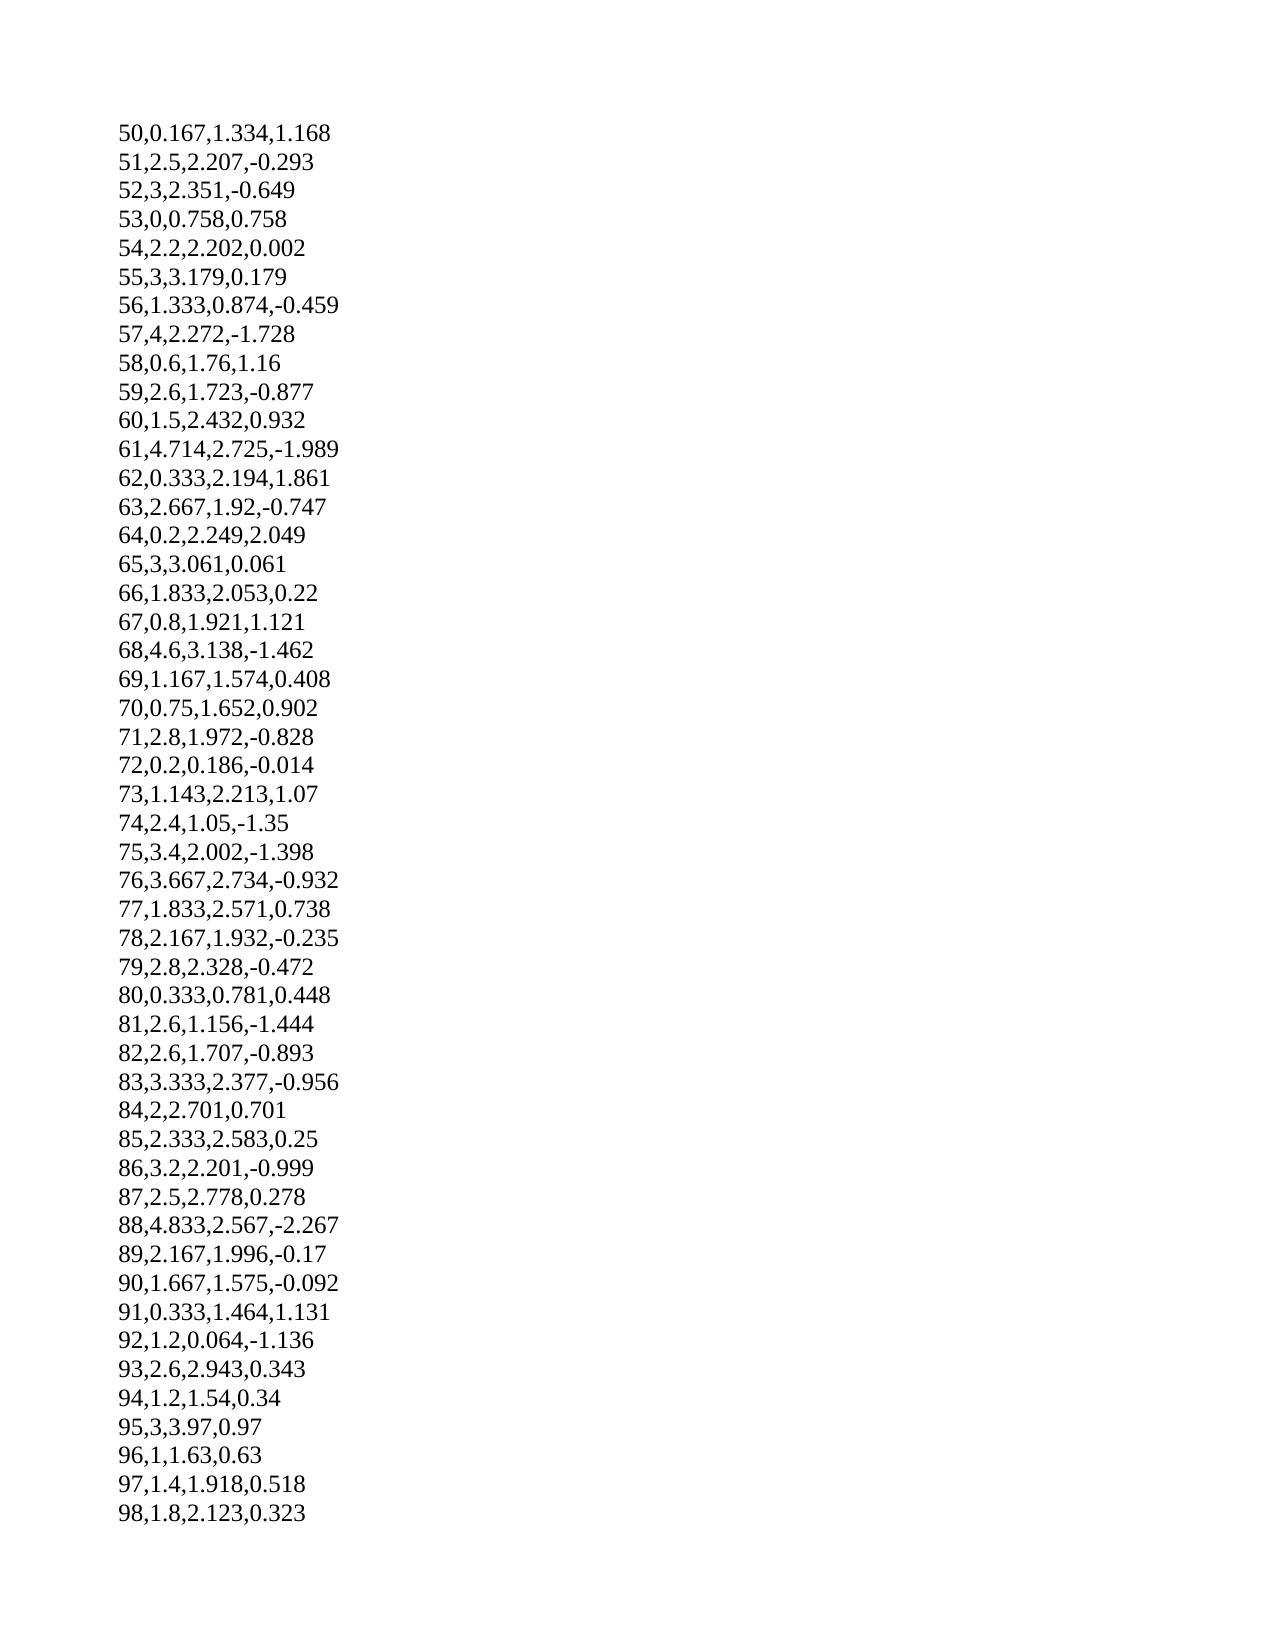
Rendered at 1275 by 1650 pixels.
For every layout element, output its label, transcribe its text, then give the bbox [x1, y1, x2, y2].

text 94,1.2,1.54,0.34 [118, 1383, 1157, 1412]
text 76,3.667,2.734,-0.932 [118, 866, 1157, 894]
text 59,2.6,1.723,-0.877 [118, 377, 1157, 406]
text 86,3.2,2.201,-0.999 [118, 1153, 1157, 1182]
text 53,0,0.758,0.758 [118, 204, 1157, 233]
text 90,1.667,1.575,-0.092 [118, 1268, 1157, 1297]
text 67,0.8,1.921,1.121 [118, 607, 1157, 636]
text 65,3,3.061,0.061 [118, 549, 1157, 578]
text 80,0.333,0.781,0.448 [118, 981, 1157, 1009]
text 64,0.2,2.249,2.049 [118, 521, 1157, 549]
text 52,3,2.351,-0.649 [118, 176, 1157, 204]
text 75,3.4,2.002,-1.398 [118, 837, 1157, 866]
text 57,4,2.272,-1.728 [118, 319, 1157, 348]
text 58,0.6,1.76,1.16 [118, 348, 1157, 377]
text 61,4.714,2.725,-1.989 [118, 434, 1157, 463]
text 66,1.833,2.053,0.22 [118, 578, 1157, 607]
text 78,2.167,1.932,-0.235 [118, 923, 1157, 952]
text 93,2.6,2.943,0.343 [118, 1354, 1157, 1383]
text 68,4.6,3.138,-1.462 [118, 636, 1157, 664]
text 72,0.2,0.186,-0.014 [118, 751, 1157, 779]
text 84,2,2.701,0.701 [118, 1096, 1157, 1124]
text 91,0.333,1.464,1.131 [118, 1297, 1157, 1326]
text 69,1.167,1.574,0.408 [118, 664, 1157, 693]
text 89,2.167,1.996,-0.17 [118, 1239, 1157, 1268]
text 50,0.167,1.334,1.168 [118, 118, 1157, 147]
text 87,2.5,2.778,0.278 [118, 1182, 1157, 1211]
text 74,2.4,1.05,-1.35 [118, 808, 1157, 837]
text 85,2.333,2.583,0.25 [118, 1124, 1157, 1153]
text 51,2.5,2.207,-0.293 [118, 147, 1157, 176]
text 77,1.833,2.571,0.738 [118, 894, 1157, 923]
text 98,1.8,2.123,0.323 [118, 1498, 1157, 1527]
text 95,3,3.97,0.97 [118, 1412, 1157, 1441]
text 62,0.333,2.194,1.861 [118, 463, 1157, 492]
text 54,2.2,2.202,0.002 [118, 233, 1157, 262]
text 60,1.5,2.432,0.932 [118, 406, 1157, 434]
text 88,4.833,2.567,-2.267 [118, 1211, 1157, 1239]
text 82,2.6,1.707,-0.893 [118, 1038, 1157, 1067]
text 56,1.333,0.874,-0.459 [118, 291, 1157, 319]
text 70,0.75,1.652,0.902 [118, 693, 1157, 722]
text 55,3,3.179,0.179 [118, 262, 1157, 291]
text 81,2.6,1.156,-1.444 [118, 1009, 1157, 1038]
text 71,2.8,1.972,-0.828 [118, 722, 1157, 751]
text 73,1.143,2.213,1.07 [118, 779, 1157, 808]
text 97,1.4,1.918,0.518 [118, 1469, 1157, 1498]
text 96,1,1.63,0.63 [118, 1441, 1157, 1469]
text 92,1.2,0.064,-1.136 [118, 1326, 1157, 1354]
text 63,2.667,1.92,-0.747 [118, 492, 1157, 521]
text 83,3.333,2.377,-0.956 [118, 1067, 1157, 1096]
text 79,2.8,2.328,-0.472 [118, 952, 1157, 981]
